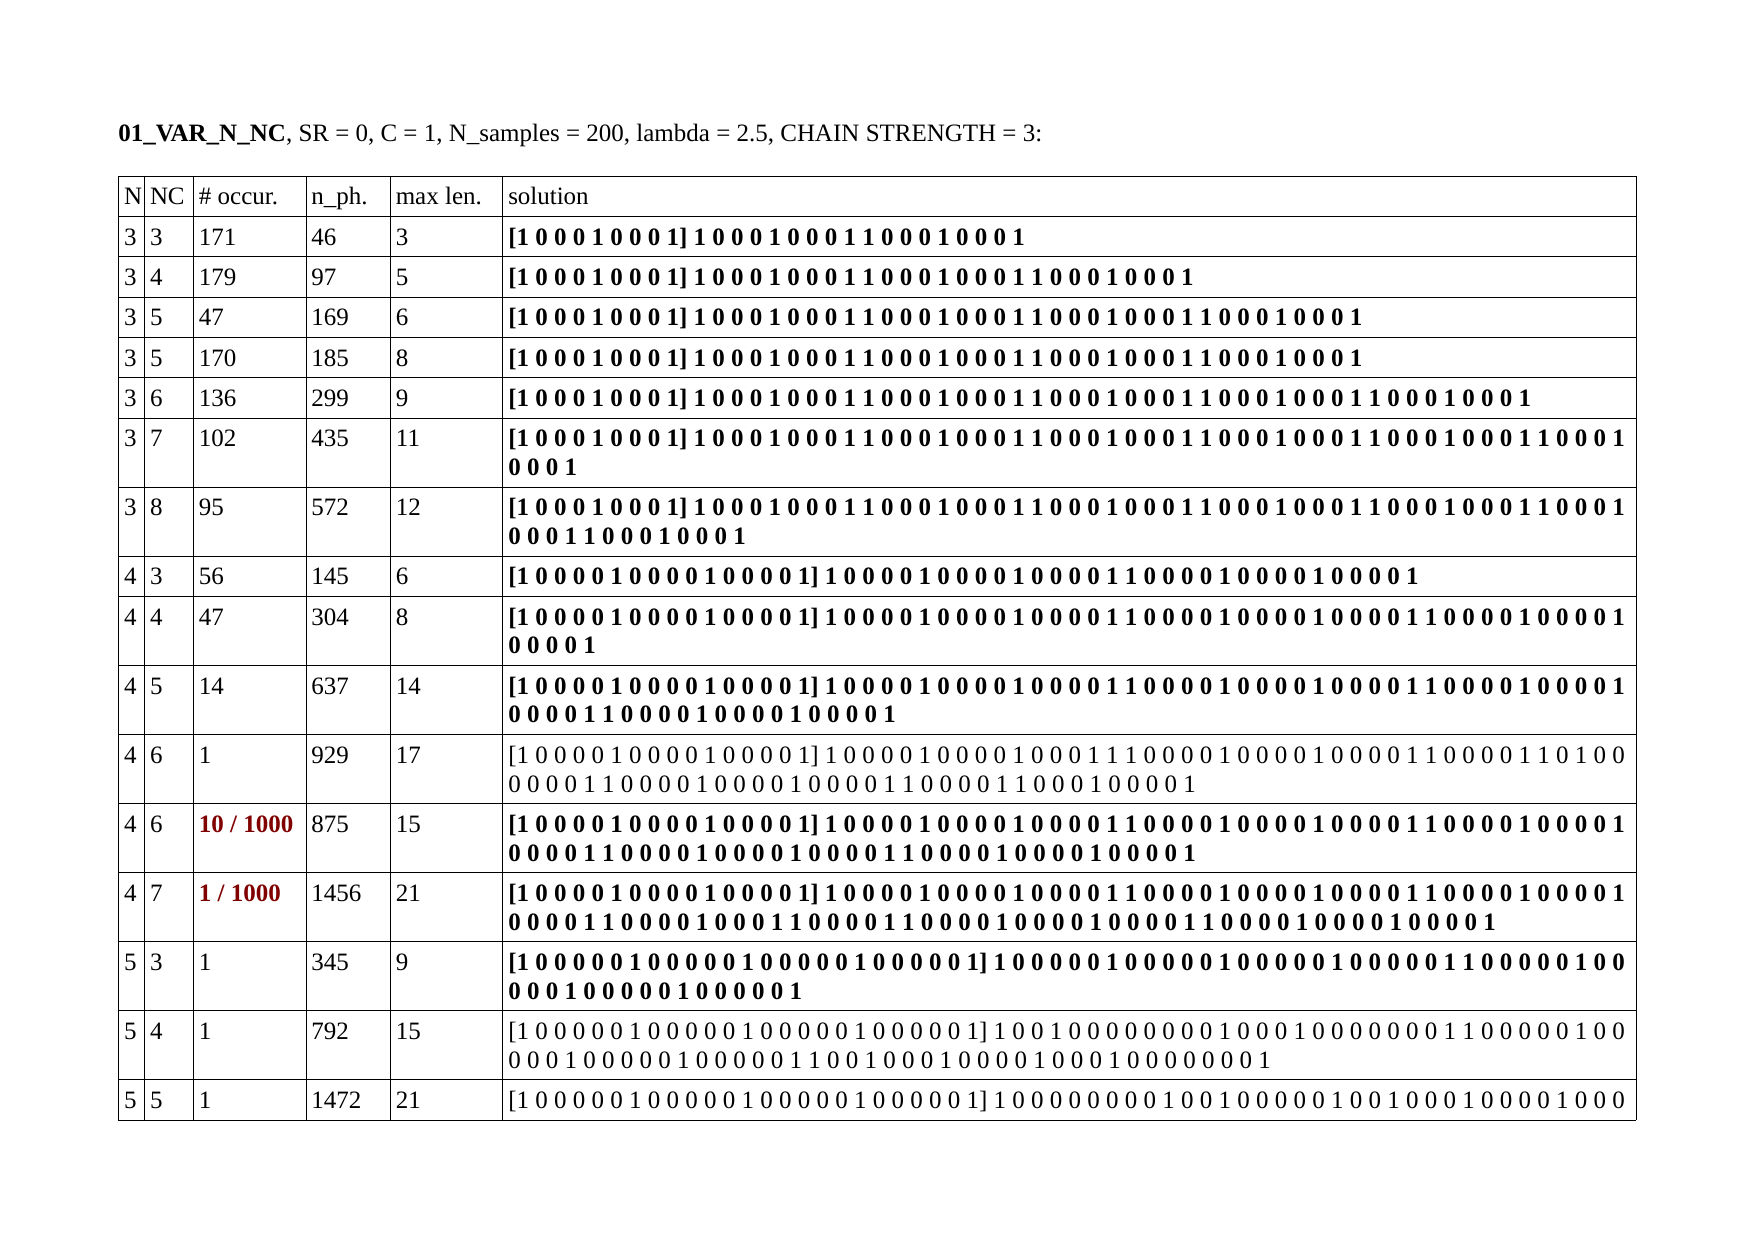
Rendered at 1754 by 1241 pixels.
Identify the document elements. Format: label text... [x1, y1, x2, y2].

table_cell 179 [194, 257, 306, 297]
table_cell 6 [145, 735, 193, 803]
table_cell [1 0 0 0 1 0 0 0 1] 1 0 0 0 1 0 0 0 1 1 0 0 0 1 0 0 0 1 1 0 0 0 1 0 0 0 1 1 0 0 0 1 0 0 0 1 [503, 298, 1636, 337]
table_cell 345 [307, 942, 390, 1010]
table_cell 4 [119, 735, 144, 803]
table_cell 4 [145, 257, 193, 297]
table_header N [119, 177, 144, 216]
table_cell 1 [194, 1080, 306, 1120]
table_cell 4 [119, 557, 144, 596]
table_header max len. [391, 177, 502, 216]
table_cell 4 [119, 666, 144, 734]
table_cell 21 [391, 1080, 502, 1120]
table_cell 792 [307, 1011, 390, 1079]
table_cell 5 [119, 942, 144, 1010]
table_cell 102 [194, 419, 306, 487]
table_cell 3 [391, 217, 502, 256]
table_header n_ph. [307, 177, 390, 216]
table_cell 11 [391, 419, 502, 487]
table_cell 4 [119, 804, 144, 872]
table_cell 7 [145, 419, 193, 487]
table_cell 4 [145, 597, 193, 665]
table_cell [1 0 0 0 1 0 0 0 1] 1 0 0 0 1 0 0 0 1 1 0 0 0 1 0 0 0 1 1 0 0 0 1 0 0 0 1 [503, 257, 1636, 297]
table_cell 929 [307, 735, 390, 803]
table_cell 3 [145, 217, 193, 256]
table_cell 572 [307, 488, 390, 556]
table_cell 5 [119, 1080, 144, 1120]
table_cell 5 [145, 298, 193, 337]
table_cell 875 [307, 804, 390, 872]
table_cell 15 [391, 804, 502, 872]
table_cell [1 0 0 0 0 1 0 0 0 0 1 0 0 0 0 1] 1 0 0 0 0 1 0 0 0 0 1 0 0 0 0 1 1 0 0 0 0 1 0 0 0 0 1 0 0 0 0 1 [503, 557, 1636, 596]
table_cell 6 [391, 298, 502, 337]
table_cell 4 [119, 873, 144, 941]
table_cell [1 0 0 0 0 0 1 0 0 0 0 0 1 0 0 0 0 0 1 0 0 0 0 0 1] 1 0 0 0 0 0 0 0 0 1 0 0 1 0 0 0 0 0 1 0 0 1 0 0 0 1 0 0 0 0 1 0 0 0 [503, 1080, 1636, 1120]
table_cell 6 [391, 557, 502, 596]
table_cell 4 [119, 597, 144, 665]
table_cell 15 [391, 1011, 502, 1079]
table_cell 6 [145, 804, 193, 872]
table_cell 46 [307, 217, 390, 256]
table_cell 5 [145, 1080, 193, 1120]
table_cell [1 0 0 0 1 0 0 0 1] 1 0 0 0 1 0 0 0 1 1 0 0 0 1 0 0 0 1 1 0 0 0 1 0 0 0 1 1 0 0 0 1 0 0 0 1 1 0 0 0 1 0 0 0 1 1 0 0 0 1 0 0 0 1 [503, 419, 1636, 487]
table_cell 8 [391, 597, 502, 665]
table_cell 9 [391, 942, 502, 1010]
table_cell 47 [194, 298, 306, 337]
text 01_VAR_N_NC, SR = 0, C = 1, N_samples = 200, lambda = 2.5, CHAIN STRENGTH = 3: [118, 118, 1636, 147]
table_cell [1 0 0 0 0 1 0 0 0 0 1 0 0 0 0 1] 1 0 0 0 0 1 0 0 0 0 1 0 0 0 0 1 1 0 0 0 0 1 0 0 0 0 1 0 0 0 0 1 1 0 0 0 0 1 0 0 0 0 1 0 0 0 0 1 [503, 597, 1636, 665]
table_cell 1 [194, 942, 306, 1010]
table_cell 3 [145, 557, 193, 596]
table_cell 5 [145, 666, 193, 734]
table_cell [1 0 0 0 0 1 0 0 0 0 1 0 0 0 0 1] 1 0 0 0 0 1 0 0 0 0 1 0 0 0 0 1 1 0 0 0 0 1 0 0 0 0 1 0 0 0 0 1 1 0 0 0 0 1 0 0 0 0 1 0 0 0 0 1 1 0 0 0 0 1 0 0 0 0 1 0 0 0 0 1 [503, 666, 1636, 734]
table_cell 97 [307, 257, 390, 297]
table_cell 304 [307, 597, 390, 665]
table_cell 10 / 1000 [194, 804, 306, 872]
table_cell [1 0 0 0 0 0 1 0 0 0 0 0 1 0 0 0 0 0 1 0 0 0 0 0 1] 1 0 0 1 0 0 0 0 0 0 0 0 1 0 0 0 1 0 0 0 0 0 0 0 1 1 0 0 0 0 0 1 0 0 0 0 0 1 0 0 0 0 0 1 0 0 0 0 0 1 1 0 0 1 0 0 0 1 0 0 0 0 1 0 0 0 1 0 0 0 0 0 0 0 1 [503, 1011, 1636, 1079]
table_cell 3 [119, 298, 144, 337]
table_cell 3 [119, 378, 144, 417]
table_cell 185 [307, 338, 390, 377]
table_cell 14 [391, 666, 502, 734]
table_cell 14 [194, 666, 306, 734]
table_cell [1 0 0 0 1 0 0 0 1] 1 0 0 0 1 0 0 0 1 1 0 0 0 1 0 0 0 1 [503, 217, 1636, 256]
table_cell [1 0 0 0 0 1 0 0 0 0 1 0 0 0 0 1] 1 0 0 0 0 1 0 0 0 0 1 0 0 0 0 1 1 0 0 0 0 1 0 0 0 0 1 0 0 0 0 1 1 0 0 0 0 1 0 0 0 0 1 0 0 0 0 1 1 0 0 0 0 1 0 0 0 1 1 0 0 0 0 1 1 0 0 0 0 1 0 0 0 0 1 0 0 0 0 1 1 0 0 0 0 1 0 0 0 0 1 0 0 0 0 1 [503, 873, 1636, 941]
table_cell [1 0 0 0 0 0 1 0 0 0 0 0 1 0 0 0 0 0 1 0 0 0 0 0 1] 1 0 0 0 0 0 1 0 0 0 0 0 1 0 0 0 0 0 1 0 0 0 0 0 1 1 0 0 0 0 0 1 0 0 0 0 0 1 0 0 0 0 0 1 0 0 0 0 0 1 [503, 942, 1636, 1010]
table_cell [1 0 0 0 1 0 0 0 1] 1 0 0 0 1 0 0 0 1 1 0 0 0 1 0 0 0 1 1 0 0 0 1 0 0 0 1 1 0 0 0 1 0 0 0 1 1 0 0 0 1 0 0 0 1 1 0 0 0 1 0 0 0 1 1 0 0 0 1 0 0 0 1 [503, 488, 1636, 556]
table_cell 9 [391, 378, 502, 417]
table_cell 1 / 1000 [194, 873, 306, 941]
table_cell [1 0 0 0 0 1 0 0 0 0 1 0 0 0 0 1] 1 0 0 0 0 1 0 0 0 0 1 0 0 0 0 1 1 0 0 0 0 1 0 0 0 0 1 0 0 0 0 1 1 0 0 0 0 1 0 0 0 0 1 0 0 0 0 1 1 0 0 0 0 1 0 0 0 0 1 0 0 0 0 1 1 0 0 0 0 1 0 0 0 0 1 0 0 0 0 1 [503, 804, 1636, 872]
table_cell 5 [119, 1011, 144, 1079]
table_cell 435 [307, 419, 390, 487]
table_cell [1 0 0 0 1 0 0 0 1] 1 0 0 0 1 0 0 0 1 1 0 0 0 1 0 0 0 1 1 0 0 0 1 0 0 0 1 1 0 0 0 1 0 0 0 1 1 0 0 0 1 0 0 0 1 [503, 378, 1636, 417]
table_cell 171 [194, 217, 306, 256]
table_header solution [503, 177, 1636, 216]
table_cell 299 [307, 378, 390, 417]
table_cell 3 [119, 338, 144, 377]
table_cell 8 [145, 488, 193, 556]
table_cell 12 [391, 488, 502, 556]
table_cell 3 [119, 257, 144, 297]
table_cell [1 0 0 0 0 1 0 0 0 0 1 0 0 0 0 1] 1 0 0 0 0 1 0 0 0 0 1 0 0 0 1 1 1 0 0 0 0 1 0 0 0 0 1 0 0 0 0 1 1 0 0 0 0 1 1 0 1 0 0 0 0 0 0 1 1 0 0 0 0 1 0 0 0 0 1 0 0 0 0 1 1 0 0 0 0 1 1 0 0 0 1 0 0 0 0 1 [503, 735, 1636, 803]
table_cell 5 [145, 338, 193, 377]
table_cell 5 [391, 257, 502, 297]
table_cell 8 [391, 338, 502, 377]
table_cell 4 [145, 1011, 193, 1079]
table_cell 3 [145, 942, 193, 1010]
table_cell 3 [119, 217, 144, 256]
table_cell [1 0 0 0 1 0 0 0 1] 1 0 0 0 1 0 0 0 1 1 0 0 0 1 0 0 0 1 1 0 0 0 1 0 0 0 1 1 0 0 0 1 0 0 0 1 [503, 338, 1636, 377]
table_cell 1 [194, 1011, 306, 1079]
table_cell 7 [145, 873, 193, 941]
table_cell 95 [194, 488, 306, 556]
table_cell 6 [145, 378, 193, 417]
table_header NC [145, 177, 193, 216]
table_cell 47 [194, 597, 306, 665]
table_cell 3 [119, 488, 144, 556]
table_cell 17 [391, 735, 502, 803]
table_cell 145 [307, 557, 390, 596]
table_cell 169 [307, 298, 390, 337]
table_cell 1 [194, 735, 306, 803]
table_cell 136 [194, 378, 306, 417]
table_cell 1456 [307, 873, 390, 941]
table_cell 1472 [307, 1080, 390, 1120]
table_header # occur. [194, 177, 306, 216]
table_cell 21 [391, 873, 502, 941]
table_cell 3 [119, 419, 144, 487]
table_cell 637 [307, 666, 390, 734]
table_cell 170 [194, 338, 306, 377]
table_cell 56 [194, 557, 306, 596]
